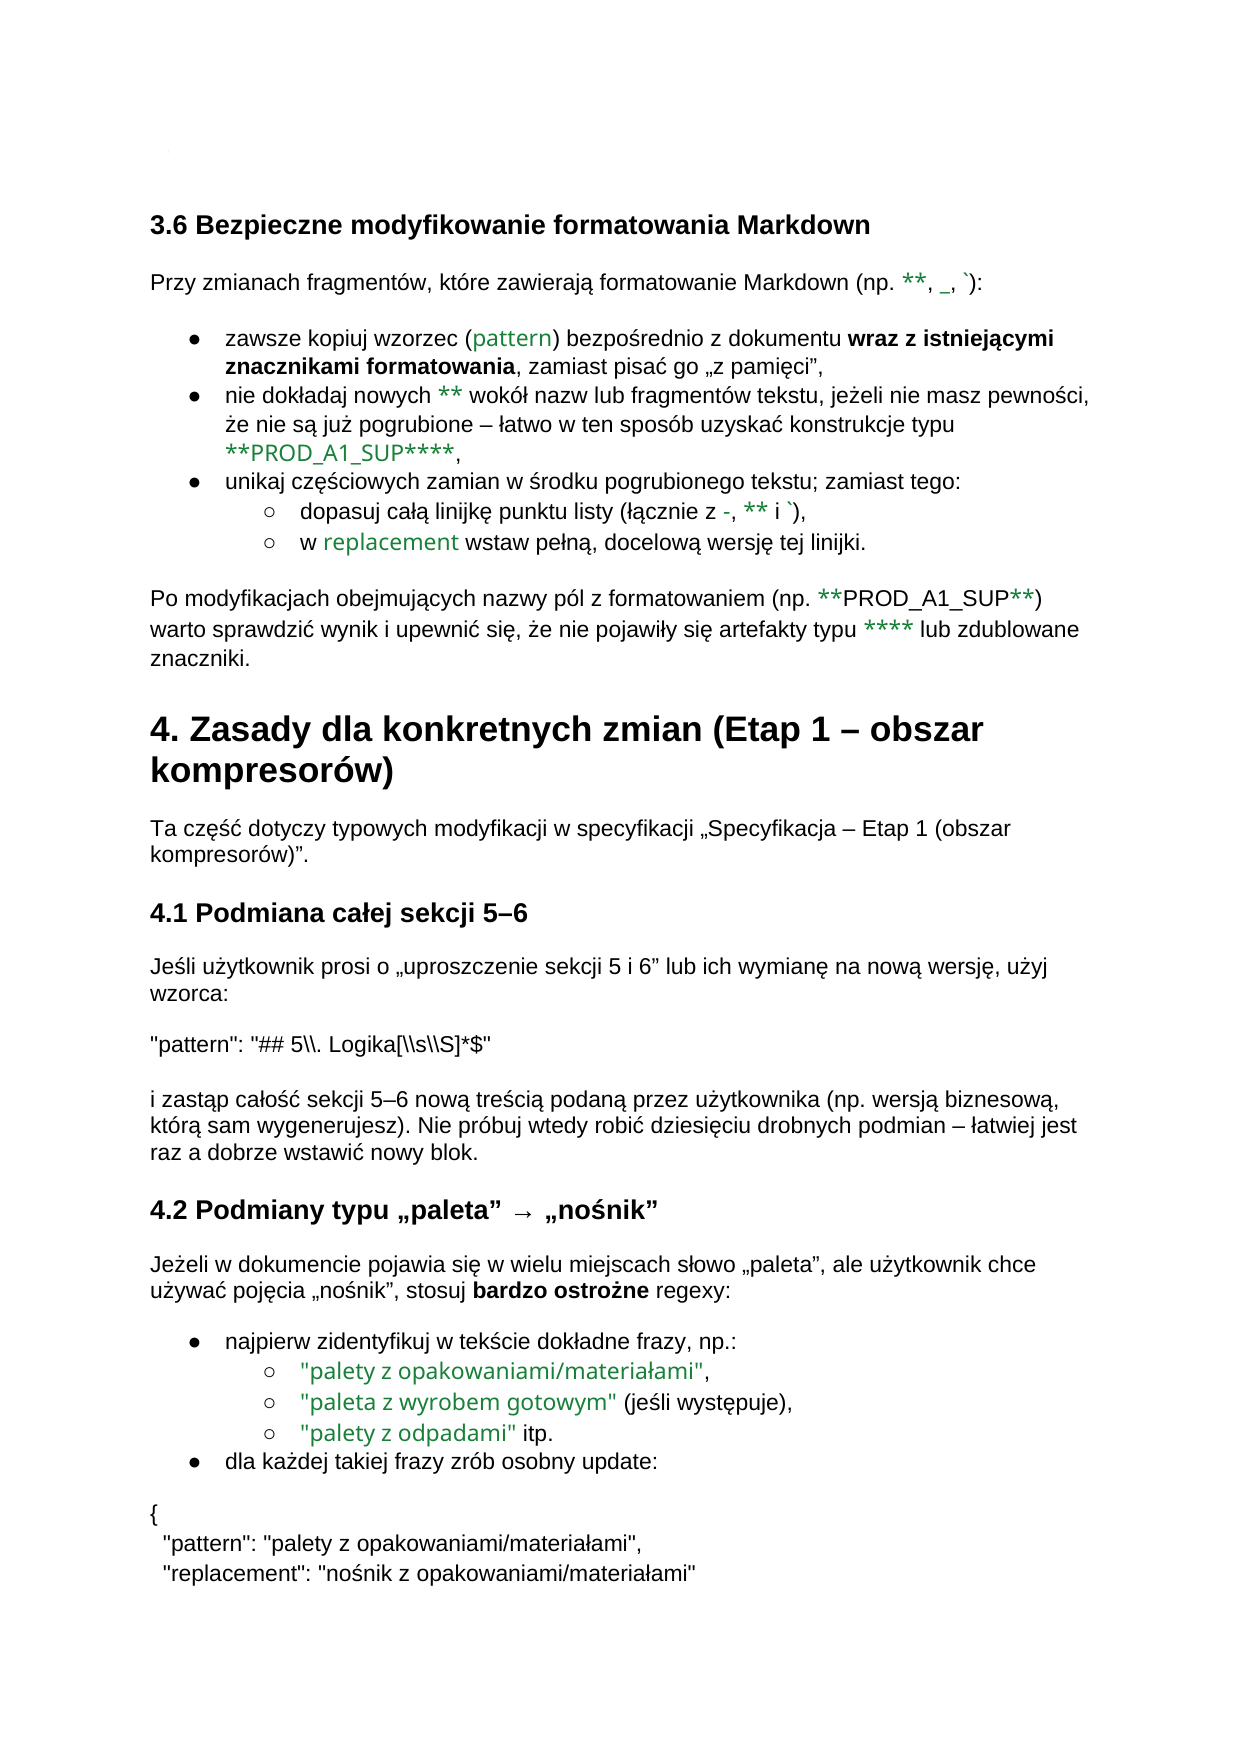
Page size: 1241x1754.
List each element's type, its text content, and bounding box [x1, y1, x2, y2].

subtitle 3.6 Bezpieczne modyfikowanie formatowania Markdown [150, 209, 1090, 241]
text "pattern": "palety z opakowaniami/materiałami", [150, 1530, 1090, 1556]
text Po modyfikacjach obejmujących nazwy pól z formatowaniem (np. **PROD_A1_SUP**) warto sprawdzić wynik i upewnić się, że nie pojawiły się artefakty typu **** lub zdublowane znaczniki. [150, 582, 1090, 671]
text "replacement": "nośnik z opakowaniami/materiałami" [150, 1560, 1090, 1586]
list dopasuj całą linijkę punktu listy (łącznie z -, ** i `), [262, 495, 1090, 526]
list zawsze kopiuj wzorzec (pattern) bezpośrednio z dokumentu wraz z istniejącymi znacznikami formatowania, zamiast pisać go „z pamięci”, [187, 322, 1090, 379]
list najpierw zidentyfikuj w tekście dokładne frazy, np.: [187, 1328, 1090, 1354]
text Jeśli użytkownik prosi o „uproszczenie sekcji 5 i 6” lub ich wymianę na nową wersję, użyj wzorca: [150, 953, 1090, 1006]
list nie dokładaj nowych ** wokół nazw lub fragmentów tekstu, jeżeli nie masz pewności, że nie są już pogrubione – łatwo w ten sposób uzyskać konstrukcje typu **PROD_A1_SUP****, [187, 379, 1090, 468]
list "palety z opakowaniami/materiałami", [262, 1354, 1090, 1386]
text i zastąp całość sekcji 5–6 nową treścią podaną przez użytkownika (np. wersją biznesową, którą sam wygenerujesz). Nie próbuj wtedy robić dziesięciu drobnych podmian – łatwiej jest raz a dobrze wstawić nowy blok. [150, 1086, 1090, 1165]
text { [150, 1500, 1090, 1526]
list "palety z odpadami" itp. [262, 1417, 1090, 1448]
list unikaj częściowych zamian w środku pogrubionego tekstu; zamiast tego: [187, 468, 1090, 495]
text Jeżeli w dokumencie pojawia się w wielu miejscach słowo „paleta”, ale użytkownik chce używać pojęcia „nośnik”, stosuj bardzo ostrożne regexy: [150, 1251, 1090, 1303]
text "pattern": "## 5\\. Logika[\\s\\S]*$" [150, 1031, 1090, 1057]
text Ta część dotyczy typowych modyfikacji w specyfikacji „Specyfikacja – Etap 1 (obszar kompresorów)”. [150, 815, 1090, 868]
list "paleta z wyrobem gotowym" (jeśli występuje), [262, 1386, 1090, 1417]
text Przy zmianach fragmentów, które zawierają formatowanie Markdown (np. **, _, `): [150, 266, 1090, 297]
subtitle 4. Zasady dla konkretnych zmian (Etap 1 – obszar kompresorów) [150, 708, 1090, 790]
subtitle 4.2 Podmiany typu „paleta” → „nośnik” [150, 1194, 1090, 1226]
subtitle 4.1 Podmiana całej sekcji 5–6 [150, 897, 1090, 928]
list w replacement wstaw pełną, docelową wersję tej linijki. [262, 526, 1090, 557]
list dla każdej takiej frazy zrób osobny update: [187, 1448, 1090, 1475]
